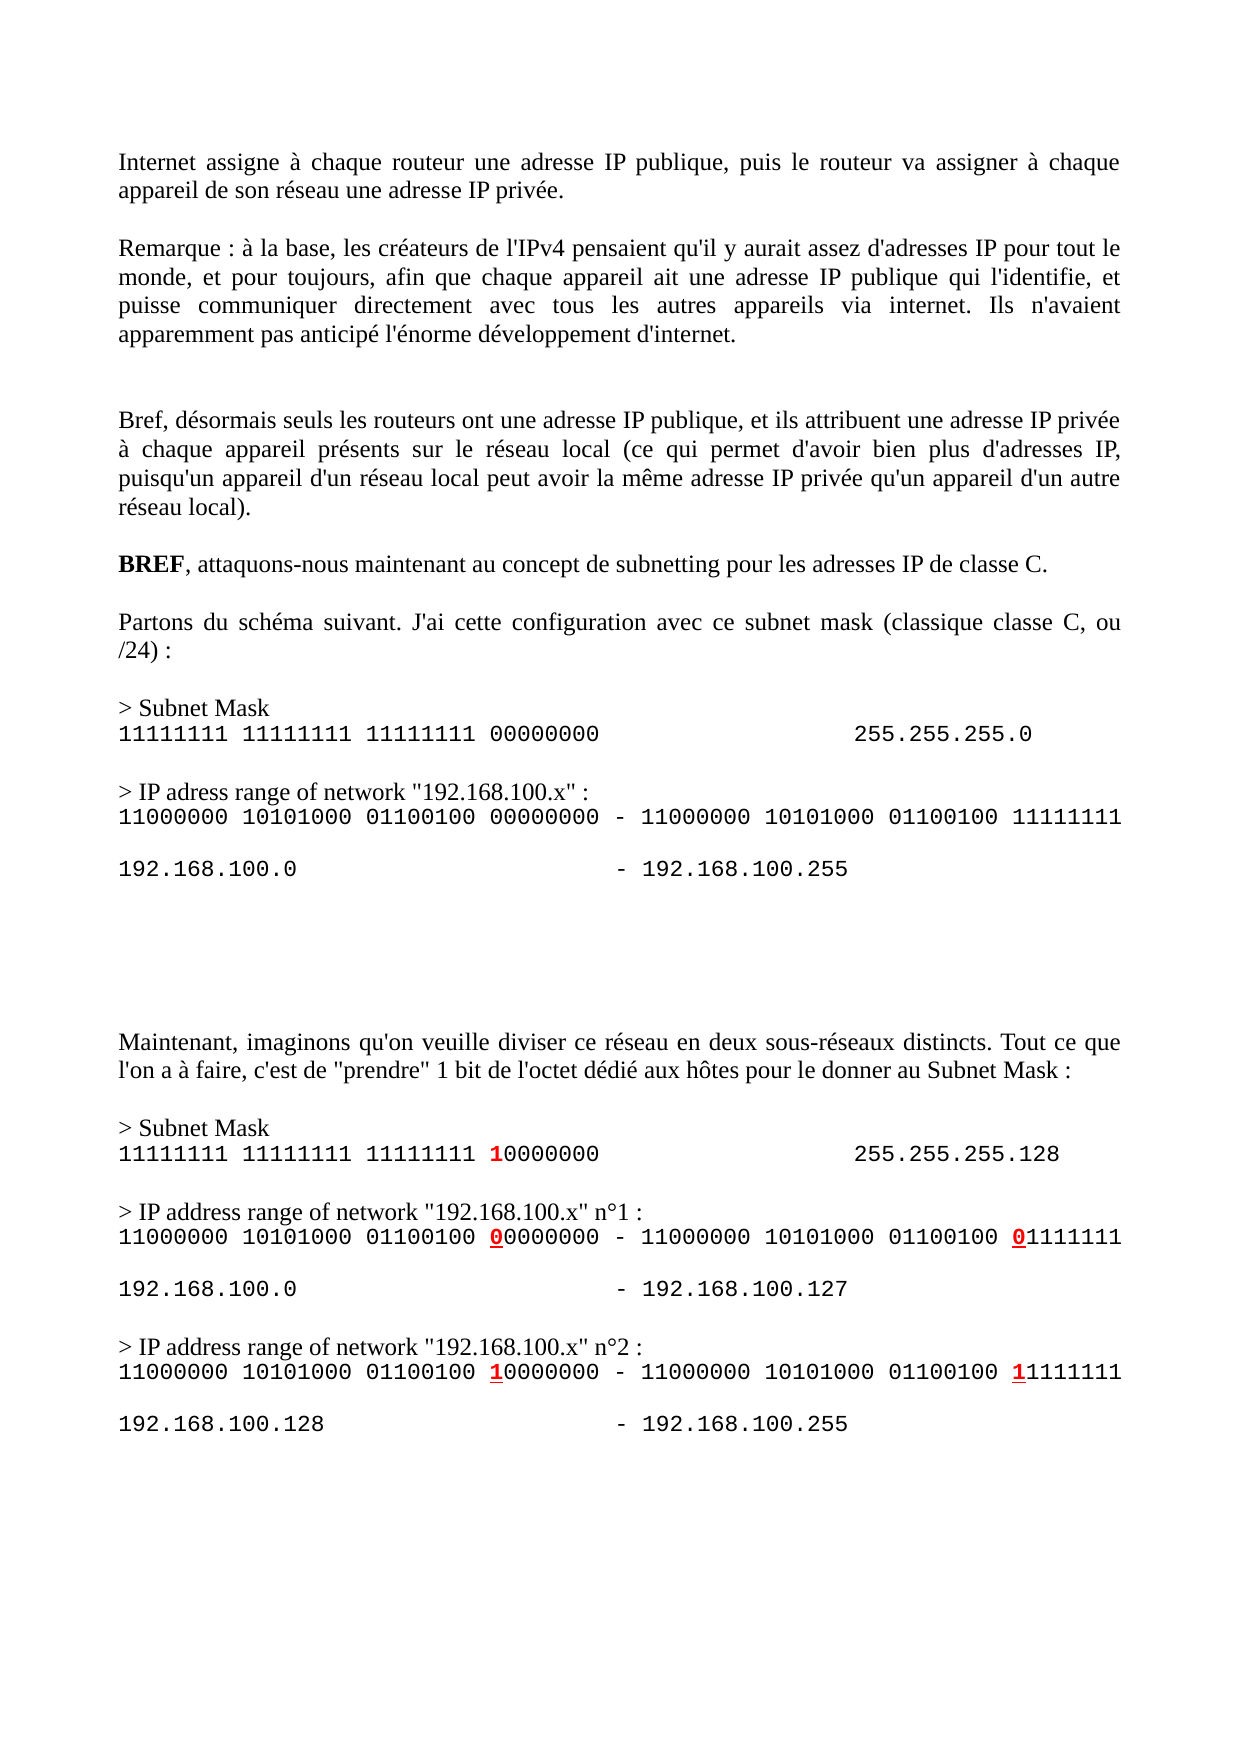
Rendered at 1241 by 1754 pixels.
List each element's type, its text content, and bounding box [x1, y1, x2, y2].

text 192.168.100.0 - 192.168.100.127 [118, 1277, 1122, 1303]
text 11000000 10101000 01100100 00000000 - 11000000 10101000 01100100 01111111 [118, 1225, 1122, 1251]
text > Subnet Mask [118, 1113, 1122, 1142]
text Bref, désormais seuls les routeurs ont une adresse IP publique, et ils attribuent une adresse IP privée à chaque appareil présents sur le réseau local (ce qui permet d'avoir bien plus d'adresses IP, puisqu'un appareil d'un réseau local peut avoir la même adresse IP privée qu'un appareil d'un autre réseau local). [118, 406, 1122, 521]
text > IP address range of network "192.168.100.x" n°1 : [118, 1197, 1122, 1225]
text 11111111 11111111 11111111 00000000 255.255.255.0 [118, 722, 1122, 748]
text > IP address range of network "192.168.100.x" n°2 : [118, 1332, 1122, 1361]
text BREF, attaquons-nous maintenant au concept de subnetting pour les adresses IP de classe C. [118, 549, 1122, 578]
text > Subnet Mask [118, 693, 1122, 722]
text 192.168.100.128 - 192.168.100.255 [118, 1412, 1122, 1438]
text > IP adress range of network "192.168.100.x" : [118, 777, 1122, 805]
text Remarque : à la base, les créateurs de l'IPv4 pensaient qu'il y aurait assez d'adresses IP pour tout le monde, et pour toujours, afin que chaque appareil ait une adresse IP publique qui l'identifie, et puisse communiquer directement avec tous les autres appareils via internet. Ils n'avaient apparemment pas anticipé l'énorme développement d'internet. [118, 233, 1122, 348]
text 11000000 10101000 01100100 10000000 - 11000000 10101000 01100100 11111111 [118, 1361, 1122, 1387]
text 192.168.100.0 - 192.168.100.255 [118, 857, 1122, 883]
text 11111111 11111111 11111111 10000000 255.255.255.128 [118, 1142, 1122, 1168]
text Partons du schéma suivant. J'ai cette configuration avec ce subnet mask (classique classe C, ou /24) : [118, 607, 1122, 664]
text Internet assigne à chaque routeur une adresse IP publique, puis le routeur va assigner à chaque appareil de son réseau une adresse IP privée. [118, 147, 1122, 204]
text 11000000 10101000 01100100 00000000 - 11000000 10101000 01100100 11111111 [118, 805, 1122, 831]
text Maintenant, imaginons qu'on veuille diviser ce réseau en deux sous-réseaux distincts. Tout ce que l'on a à faire, c'est de "prendre" 1 bit de l'octet dédié aux hôtes pour le donner au Subnet Mask : [118, 1027, 1122, 1084]
